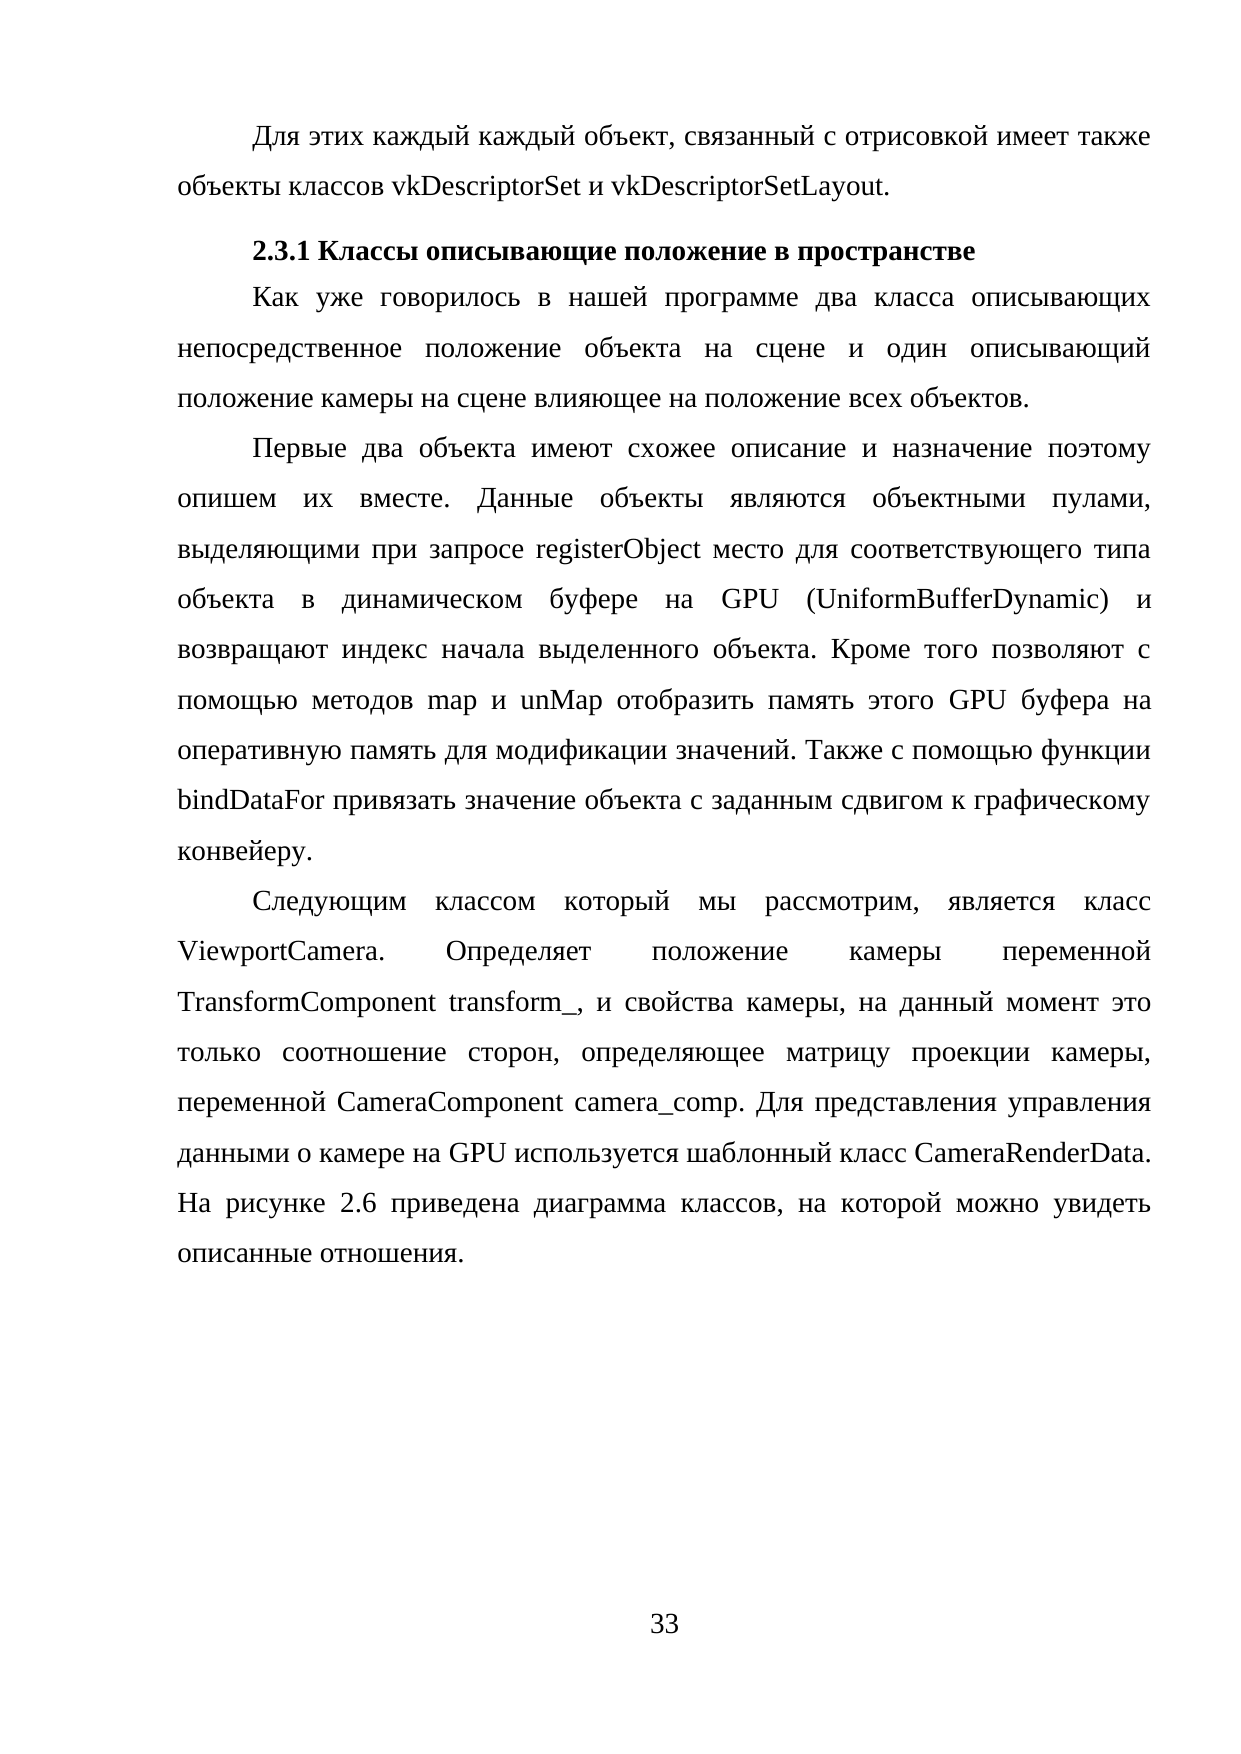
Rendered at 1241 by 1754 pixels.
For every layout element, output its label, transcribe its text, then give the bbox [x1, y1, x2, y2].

text Следующим классом который мы рассмотрим, является класс ViewportCamera. Определяет положение камеры переменной TransformComponent transform_, и свойства камеры, на данный момент это только соотношение сторон, определяющее матрицу проекции камеры, переменной CameraComponent camera_comp. Для представления управления данными о камере на GPU используется шаблонный класс CameraRenderData. На рисунке 2.6 приведена диаграмма классов, на которой можно увидеть описанные отношения. [177, 883, 1152, 1269]
text Для этих каждый каждый объект, связанный с отрисовкой имеет также объекты классов vkDescriptorSet и vkDescriptorSetLayout. [177, 118, 1152, 202]
text Как уже говорилось в нашей программе два класса описывающих непосредственное положение объекта на сцене и один описывающий положение камеры на сцене влияющее на положение всех объектов. [177, 279, 1152, 413]
subtitle Классы описывающие положение в пространстве [177, 233, 1152, 267]
text Первые два объекта имеют схожее описание и назначение поэтому опишем их вместе. Данные объекты являются объектными пулами, выделяющими при запросе registerObject место для соответствующего типа объекта в динамическом буфере на GPU (UniformBufferDynamic) и возвращают индекс начала выделенного объекта. Кроме того позволяют с помощью методов map и unMap отобразить память этого GPU буфера на оперативную память для модификации значений. Также с помощью функции bindDataFor привязать значение объекта с заданным сдвигом к графическому конвейеру. [177, 430, 1152, 866]
